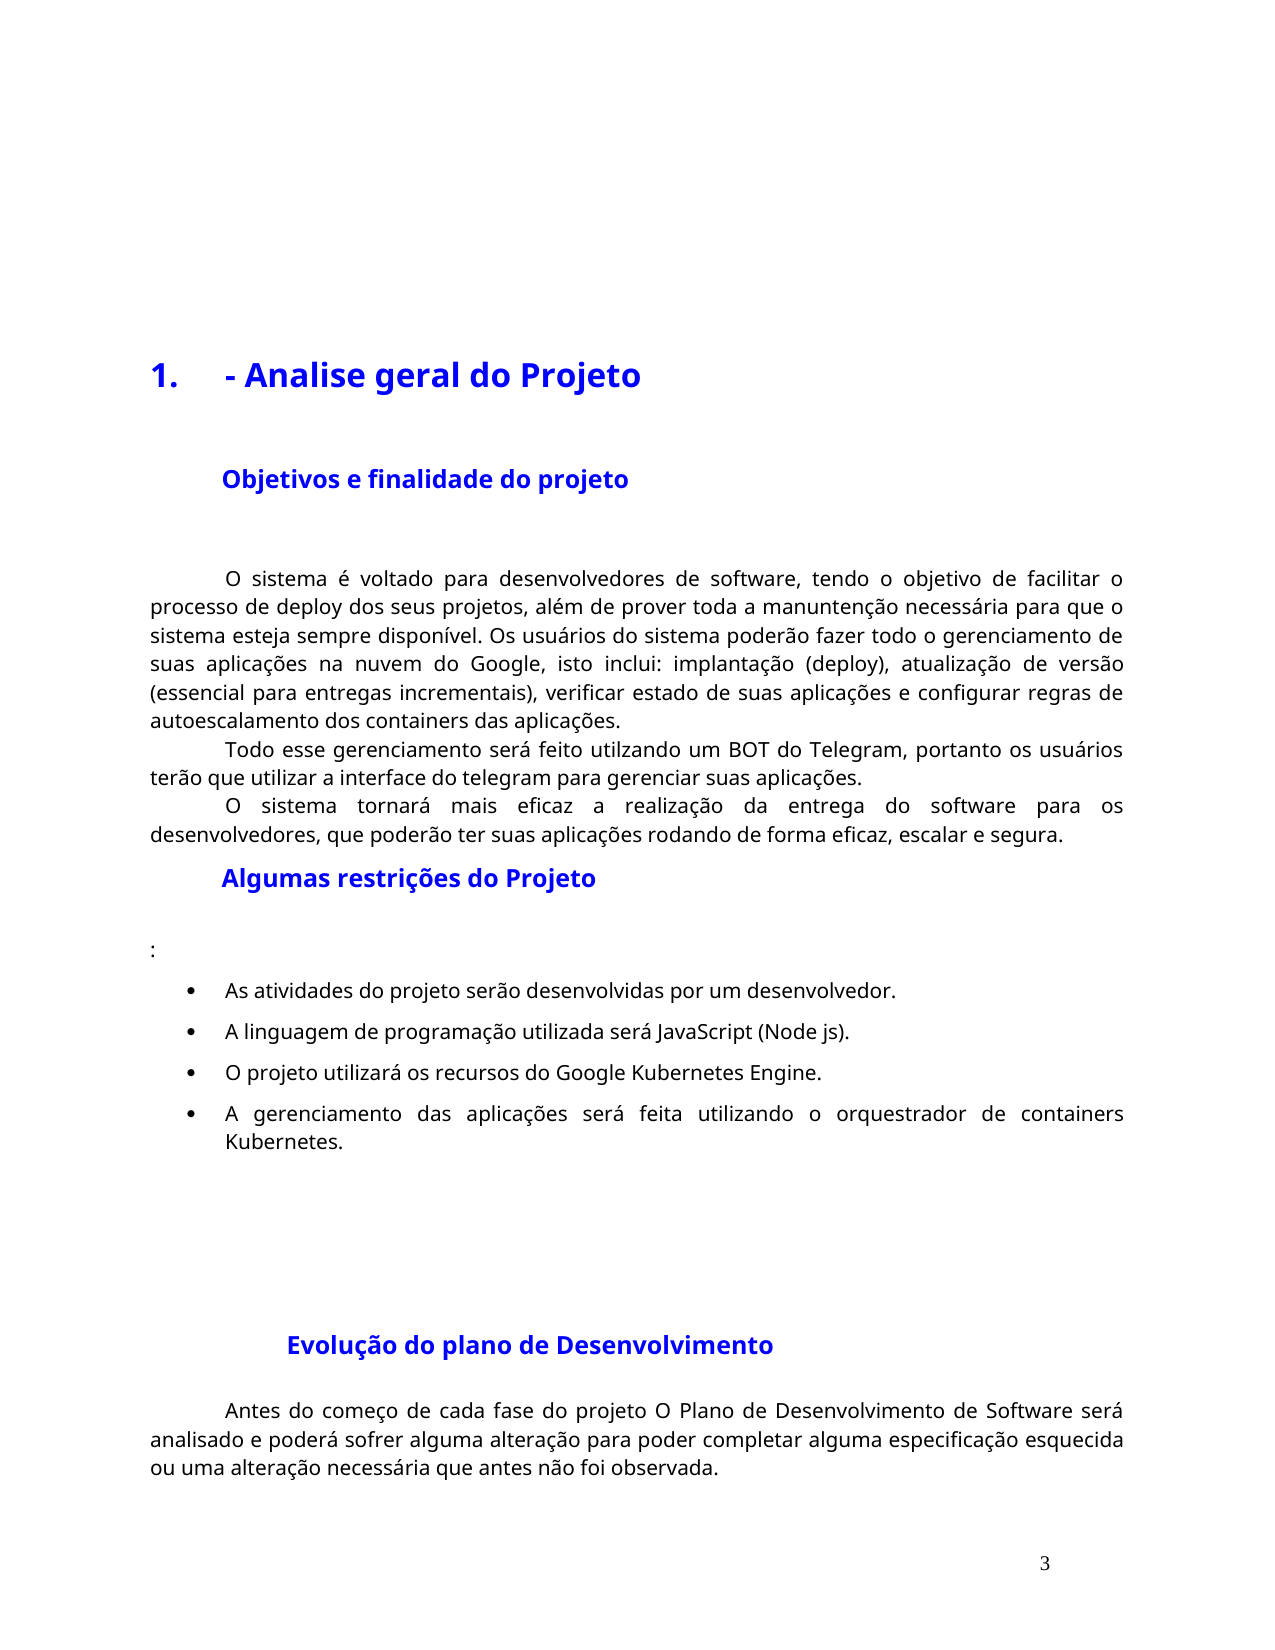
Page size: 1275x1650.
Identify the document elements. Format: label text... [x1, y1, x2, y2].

text Antes do começo de cada fase do projeto O Plano de Desenvolvimento de Software será analisado e poderá sofrer alguma alteração para poder completar alguma especificação esquecida ou uma alteração necessária que antes não foi observada. [150, 1396, 1125, 1482]
text : [150, 935, 1125, 964]
subtitle Algumas restrições do Projeto [150, 861, 1125, 895]
list A linguagem de programação utilizada será JavaScript (Node js). [187, 1017, 1125, 1046]
text O sistema é voltado para desenvolvedores de software, tendo o objetivo de facilitar o processo de deploy dos seus projetos, além de prover toda a manuntenção necessária para que o sistema esteja sempre disponível. Os usuários do sistema poderão fazer todo o gerenciamento de suas aplicações na nuvem do Google, isto inclui: implantação (deploy), atualização de versão (essencial para entregas incrementais), verificar estado de suas aplicações e configurar regras de autoescalamento dos containers das aplicações. [150, 564, 1125, 735]
list A gerenciamento das aplicações será feita utilizando o orquestrador de containers Kubernetes. [187, 1099, 1125, 1156]
subtitle Evolução do plano de Desenvolvimento [150, 1327, 1125, 1362]
text O sistema tornará mais eficaz a realização da entrega do software para os desenvolvedores, que poderão ter suas aplicações rodando de forma eficaz, escalar e segura. [150, 792, 1125, 848]
list As atividades do projeto serão desenvolvidas por um desenvolvedor. [187, 976, 1125, 1005]
subtitle Objetivos e finalidade do projeto [150, 461, 1125, 495]
list O projeto utilizará os recursos do Google Kubernetes Engine. [187, 1058, 1125, 1087]
text Todo esse gerenciamento será feito utilzando um BOT do Telegram, portanto os usuários terão que utilizar a interface do telegram para gerenciar suas aplicações. [150, 735, 1125, 792]
subtitle - Analise geral do Projeto [150, 352, 1125, 397]
